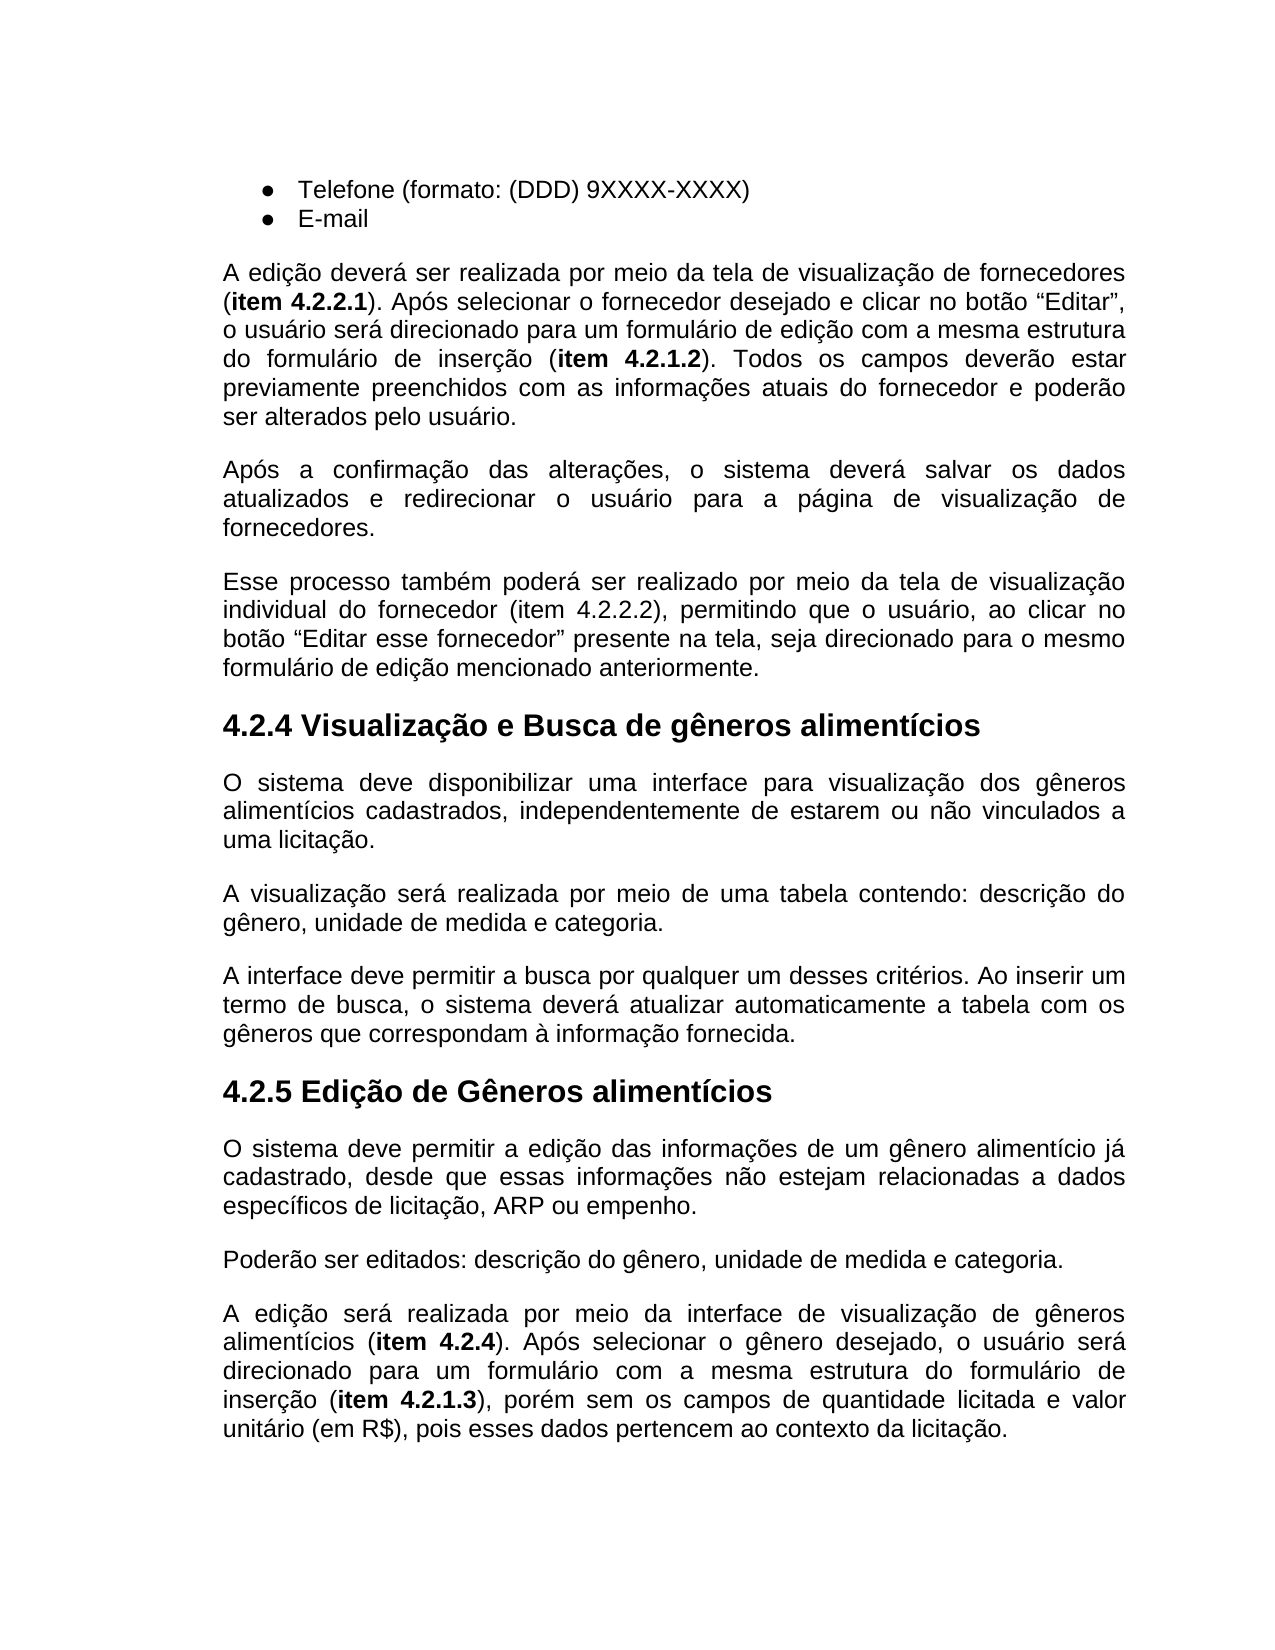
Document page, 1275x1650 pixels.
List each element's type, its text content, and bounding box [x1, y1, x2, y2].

list E-mail [260, 204, 1127, 233]
text Poderão ser editados: descrição do gênero, unidade de medida e categoria. [223, 1245, 1127, 1273]
text O sistema deve disponibilizar uma interface para visualização dos gêneros alimentícios cadastrados, independentemente de estarem ou não vinculados a uma licitação. [223, 768, 1127, 854]
text 4.2.5 Edição de Gêneros alimentícios [148, 1073, 1127, 1108]
list Telefone (formato: (DDD) 9XXXX-XXXX) [260, 175, 1127, 204]
text Esse processo também poderá ser realizado por meio da tela de visualização individual do fornecedor (item 4.2.2.2), permitindo que o usuário, ao clicar no botão “Editar esse fornecedor” presente na tela, seja direcionado para o mesmo formulário de edição mencionado anteriormente. [223, 567, 1127, 682]
text O sistema deve permitir a edição das informações de um gênero alimentício já cadastrado, desde que essas informações não estejam relacionadas a dados específicos de licitação, ARP ou empenho. [223, 1133, 1127, 1220]
text A visualização será realizada por meio de uma tabela contendo: descrição do gênero, unidade de medida e categoria. [223, 879, 1127, 936]
text A edição deverá ser realizada por meio da tela de visualização de fornecedores (item 4.2.2.1). Após selecionar o fornecedor desejado e clicar no botão “Editar”, o usuário será direcionado para um formulário de edição com a mesma estrutura do formulário de inserção (item 4.2.1.2). Todos os campos deverão estar previamente preenchidos com as informações atuais do fornecedor e poderão ser alterados pelo usuário. [223, 258, 1127, 430]
text 4.2.4 Visualização e Busca de gêneros alimentícios [223, 707, 1127, 743]
text A edição será realizada por meio da interface de visualização de gêneros alimentícios (item 4.2.4). Após selecionar o gênero desejado, o usuário será direcionado para um formulário com a mesma estrutura do formulário de inserção (item 4.2.1.3), porém sem os campos de quantidade licitada e valor unitário (em R$), pois esses dados pertencem ao contexto da licitação. [223, 1298, 1127, 1442]
text A interface deve permitir a busca por qualquer um desses critérios. Ao inserir um termo de busca, o sistema deverá atualizar automaticamente a tabela com os gêneros que correspondam à informação fornecida. [223, 961, 1127, 1048]
text Após a confirmação das alterações, o sistema deverá salvar os dados atualizados e redirecionar o usuário para a página de visualização de fornecedores. [223, 455, 1127, 542]
